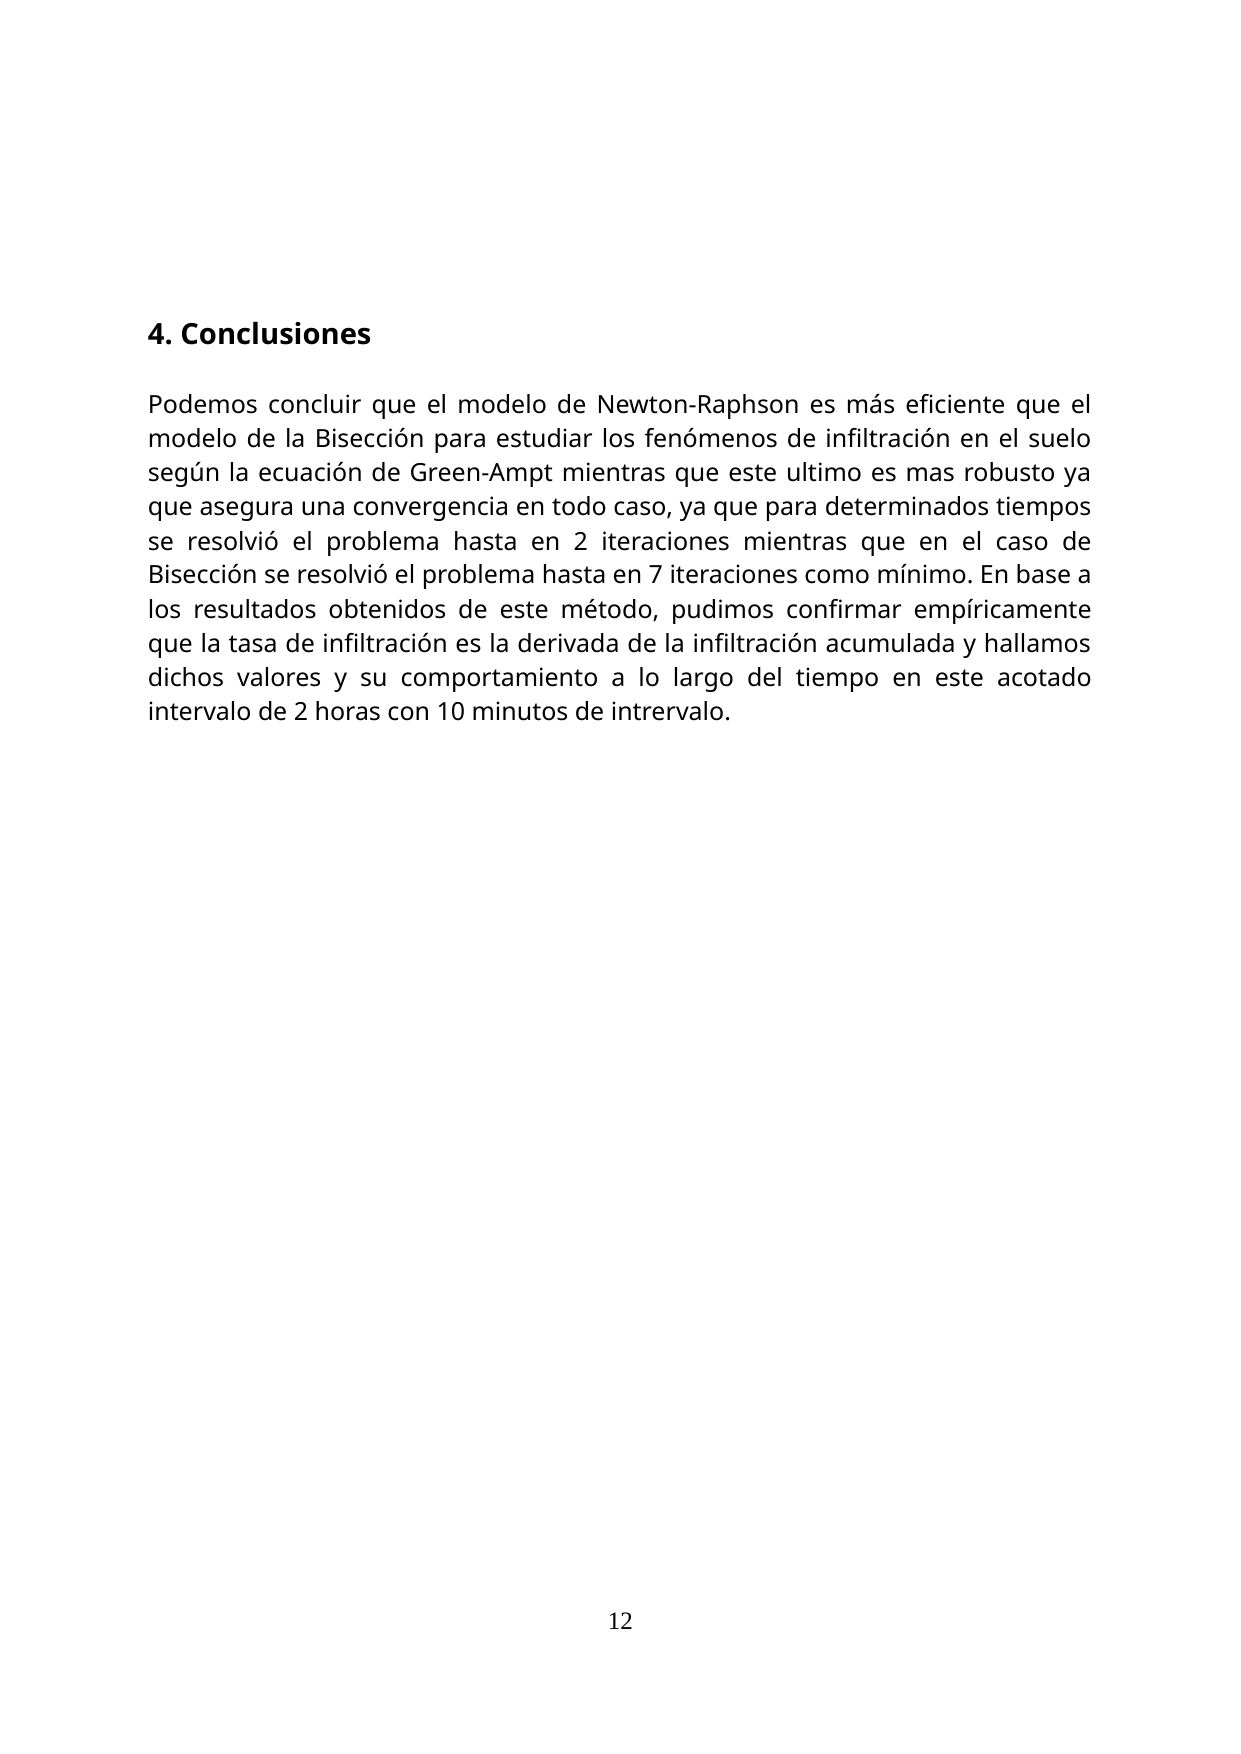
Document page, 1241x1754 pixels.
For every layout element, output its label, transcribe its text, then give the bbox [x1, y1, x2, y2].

text Podemos concluir que el modelo de Newton-Raphson es más eficiente que el modelo de la Bisección para estudiar los fenómenos de infiltración en el suelo según la ecuación de Green-Ampt mientras que este ultimo es mas robusto ya que asegura una convergencia en todo caso, ya que para determinados tiempos se resolvió el problema hasta en 2 iteraciones mientras que en el caso de Bisección se resolvió el problema hasta en 7 iteraciones como mínimo. En base a los resultados obtenidos de este método, pudimos confirmar empíricamente que la tasa de infiltración es la derivada de la infiltración acumulada y hallamos dichos valores y su comportamiento a lo largo del tiempo en este acotado intervalo de 2 horas con 10 minutos de intrervalo. [148, 387, 1092, 727]
text 4. Conclusiones [148, 313, 1092, 353]
